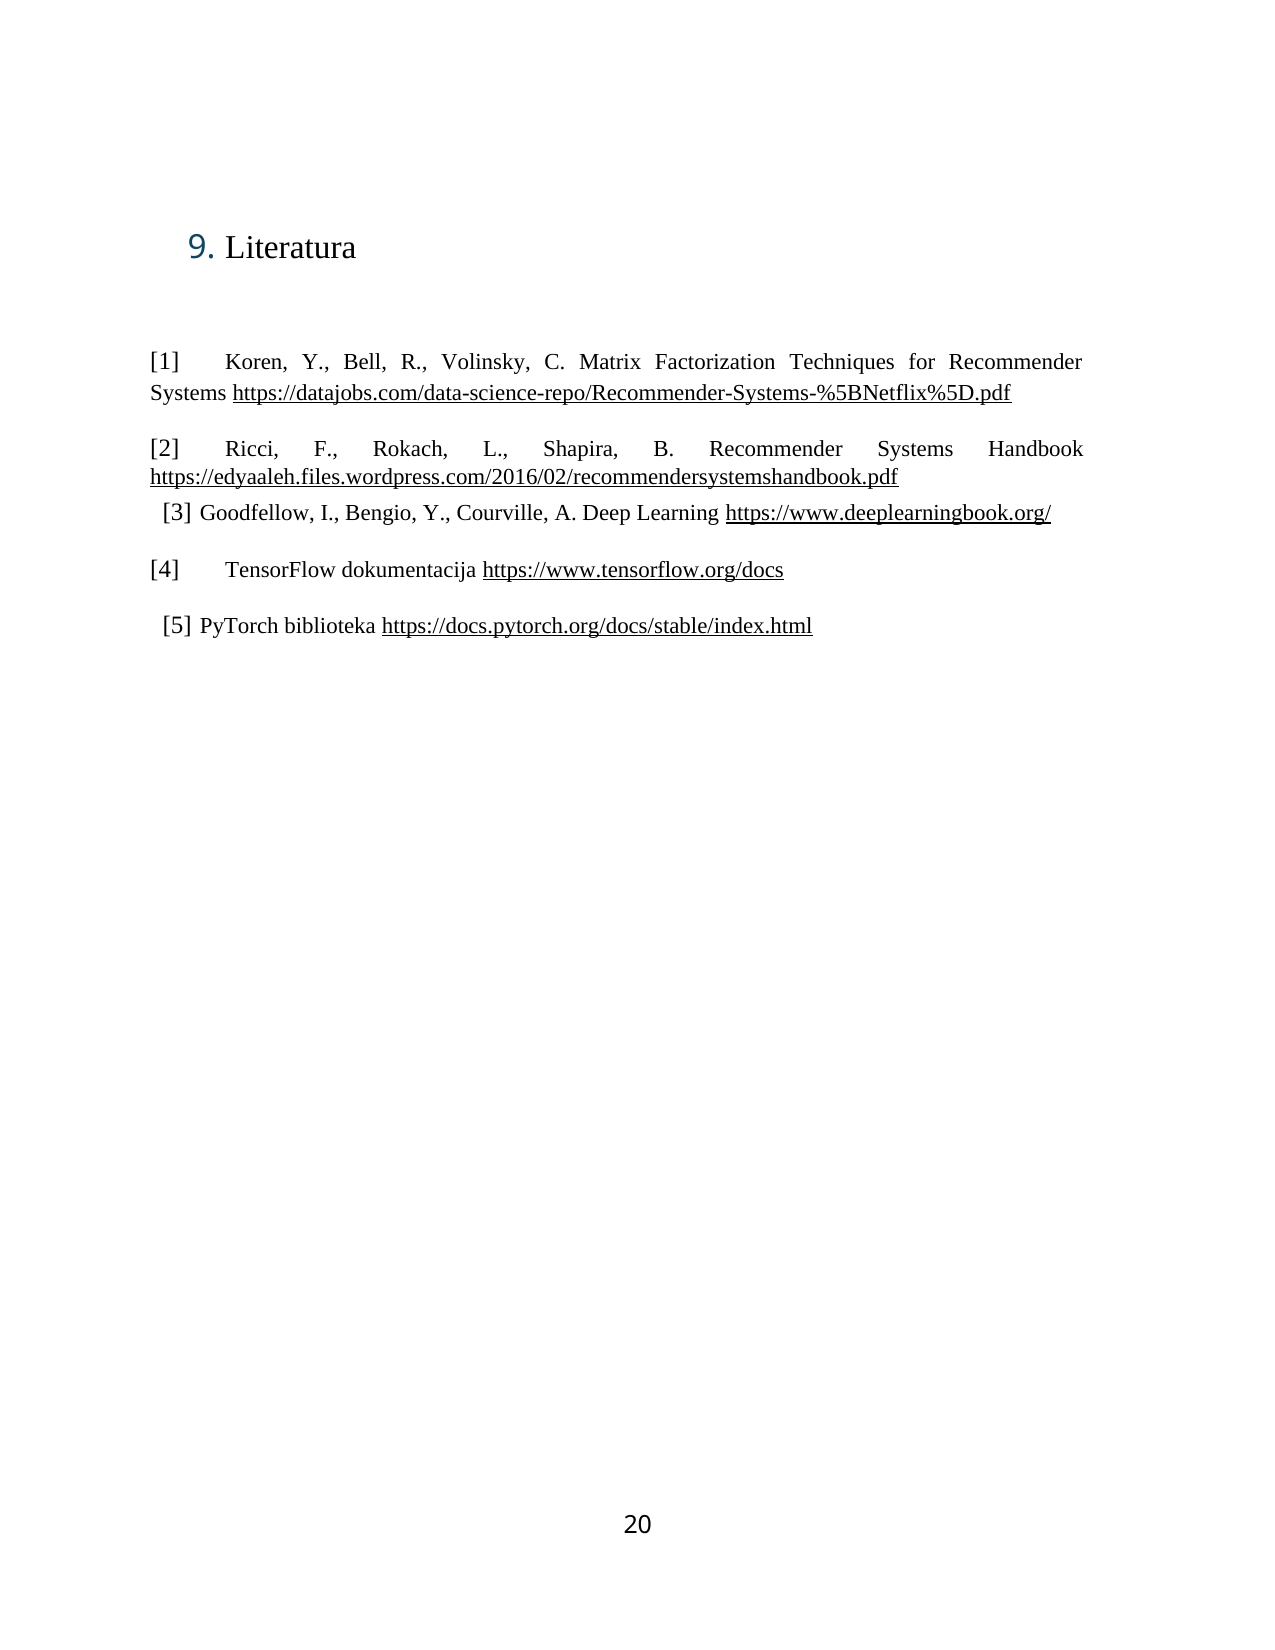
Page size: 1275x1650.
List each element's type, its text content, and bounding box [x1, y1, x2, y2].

subtitle Literatura [187, 223, 1125, 268]
list TensorFlow dokumentacija https://www.tensorflow.org/docs [150, 554, 1084, 582]
list PyTorch biblioteka https://docs.pytorch.org/docs/stable/index.html [162, 610, 1125, 639]
list Ricci, F., Rokach, L., Shapira, B. Recommender Systems Handbook https://edyaaleh.files.wordpress.com/2016/02/recommendersystemshandbook.pdf [150, 433, 1084, 489]
list Koren, Y., Bell, R., Volinsky, C. Matrix Factorization Techniques for Recommender Systems https://datajobs.com/data-science-repo/Recommender-Systems-%5BNetflix%5D.pdf [150, 346, 1084, 405]
list Goodfellow, I., Bengio, Y., Courville, A. Deep Learning https://www.deeplearningbook.org/ [162, 497, 1125, 526]
